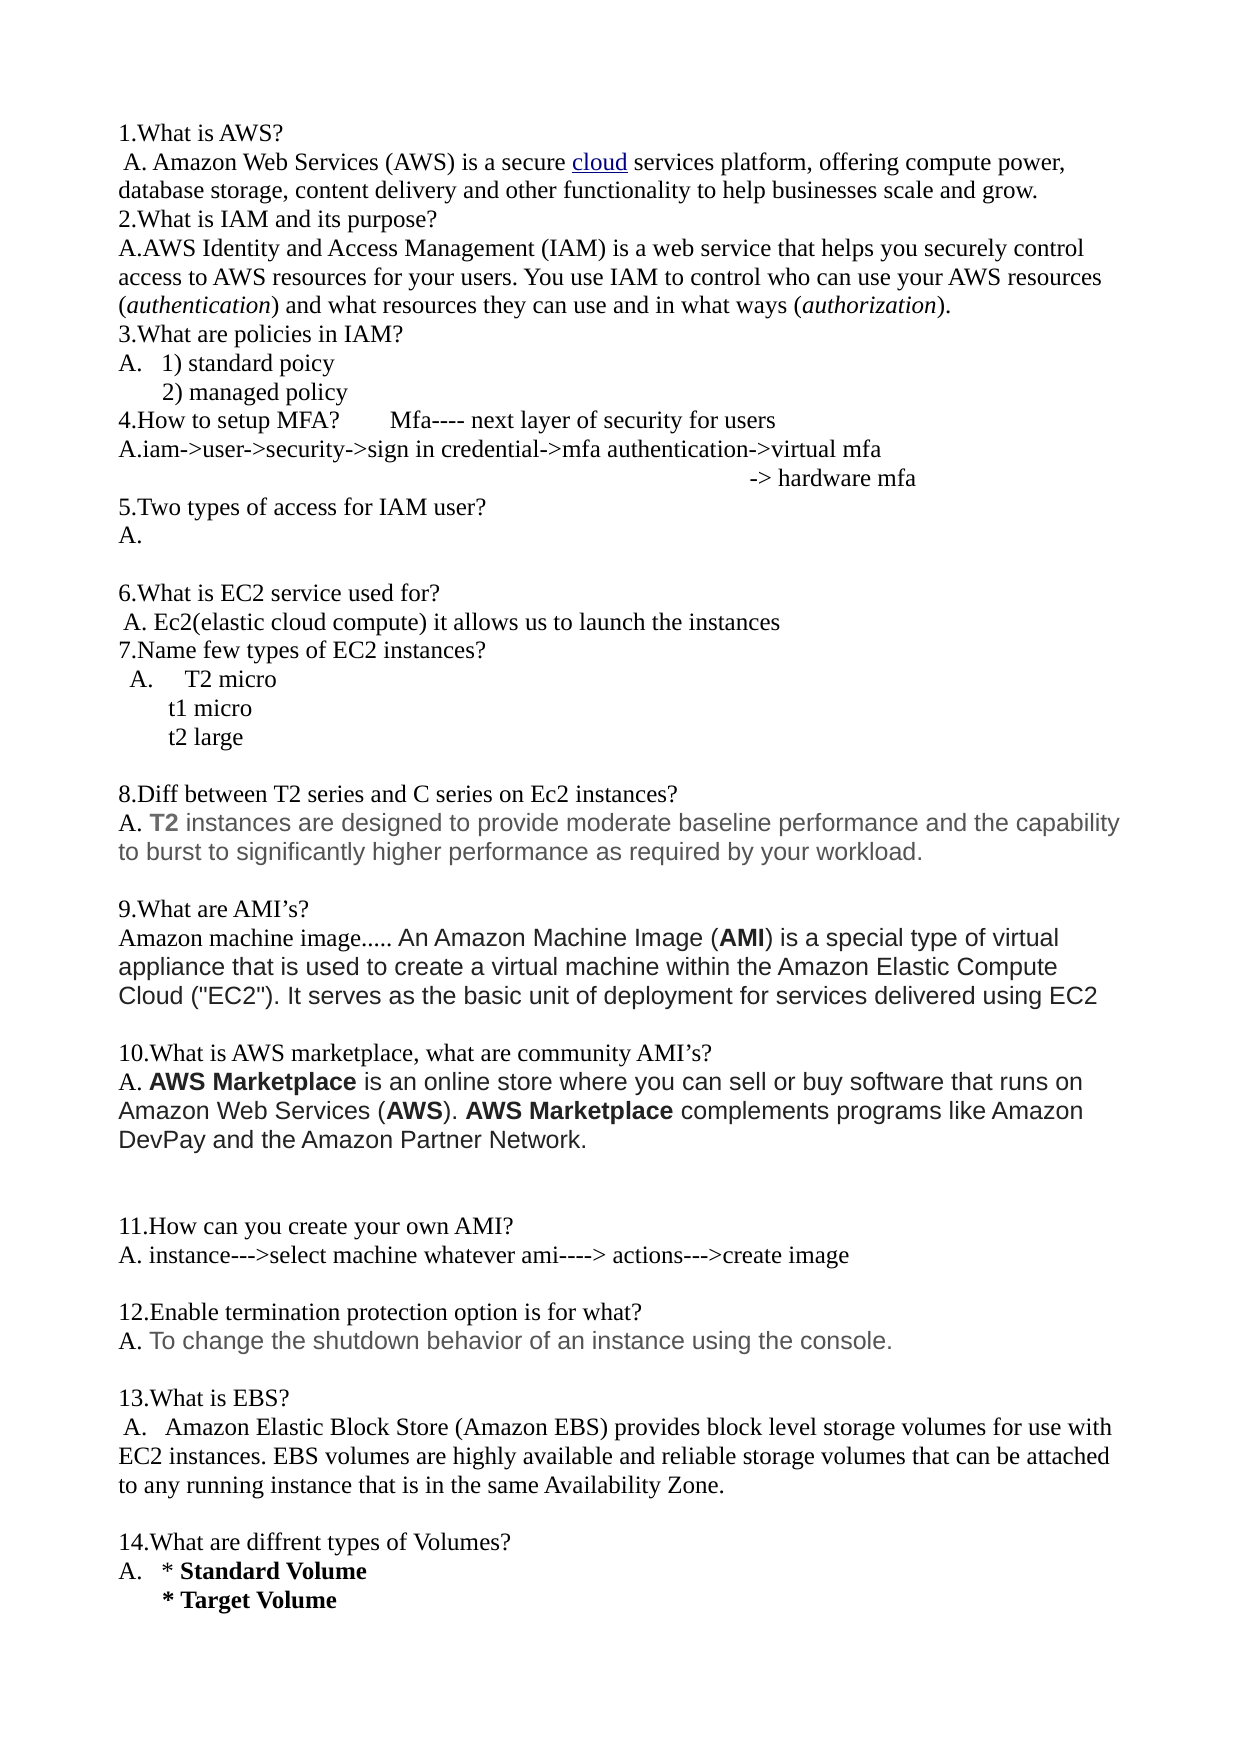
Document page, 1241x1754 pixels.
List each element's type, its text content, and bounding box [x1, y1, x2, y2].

text A. 1) standard poicy [118, 348, 1122, 377]
text 2.What is IAM and its purpose? [118, 204, 1122, 233]
text 3.What are policies in IAM? [118, 319, 1122, 348]
text A. Ec2(elastic cloud compute) it allows us to launch the instances [118, 607, 1122, 636]
text 2) managed policy [118, 377, 1122, 406]
text 4.How to setup MFA? Mfa---- next layer of security for users [118, 406, 1122, 434]
text 6.What is EC2 service used for? [118, 578, 1122, 607]
text A. T2 micro [118, 664, 1122, 693]
text A. Amazon Web Services (AWS) is a secure cloud services platform, offering compute power, database storage, content delivery and other functionality to help businesses scale and grow. [118, 147, 1122, 204]
text Amazon machine image..... An Amazon Machine Image (AMI) is a special type of virtual appliance that is used to create a virtual machine within the Amazon Elastic Compute Cloud ("EC2"). It serves as the basic unit of deployment for services delivered using EC2 [118, 923, 1122, 1009]
text 13.What is EBS? [118, 1383, 1122, 1412]
text 12.Enable termination protection option is for what? [118, 1297, 1122, 1326]
text 9.What are AMI’s? [118, 894, 1122, 923]
text A. [118, 521, 1122, 549]
text A.iam->user->security->sign in credential->mfa authentication->virtual mfa [118, 434, 1122, 463]
text A. Amazon Elastic Block Store (Amazon EBS) provides block level storage volumes for use with EC2 instances. EBS volumes are highly available and reliable storage volumes that can be attached to any running instance that is in the same Availability Zone. [118, 1412, 1122, 1498]
text 8.Diff between T2 series and C series on Ec2 instances? [118, 779, 1122, 808]
text A.AWS Identity and Access Management (IAM) is a web service that helps you securely control access to AWS resources for your users. You use IAM to control who can use your AWS resources (authentication) and what resources they can use and in what ways (authorization). [118, 233, 1122, 319]
text 1.What is AWS? [118, 118, 1122, 147]
text t1 micro [118, 693, 1122, 722]
text A. * Standard Volume [118, 1556, 1122, 1585]
text 7.Name few types of EC2 instances? [118, 636, 1122, 664]
text * Target Volume [118, 1585, 1122, 1613]
text 5.Two types of access for IAM user? [118, 492, 1122, 521]
text A. instance--->select machine whatever ami----> actions--->create image [118, 1240, 1122, 1268]
text -> hardware mfa [118, 463, 1122, 492]
text 10.What is AWS marketplace, what are community AMI’s? [118, 1038, 1122, 1067]
text 11.How can you create your own AMI? [118, 1211, 1122, 1240]
text A. To change the shutdown behavior of an instance using the console. [118, 1326, 1122, 1355]
text A. T2 instances are designed to provide moderate baseline performance and the capability to burst to significantly higher performance as required by your workload. [118, 808, 1122, 866]
text 14.What are diffrent types of Volumes? [118, 1527, 1122, 1556]
text t2 large [118, 722, 1122, 751]
text A. AWS Marketplace is an online store where you can sell or buy software that runs on Amazon Web Services (AWS). AWS Marketplace complements programs like Amazon DevPay and the Amazon Partner Network. [118, 1067, 1122, 1153]
